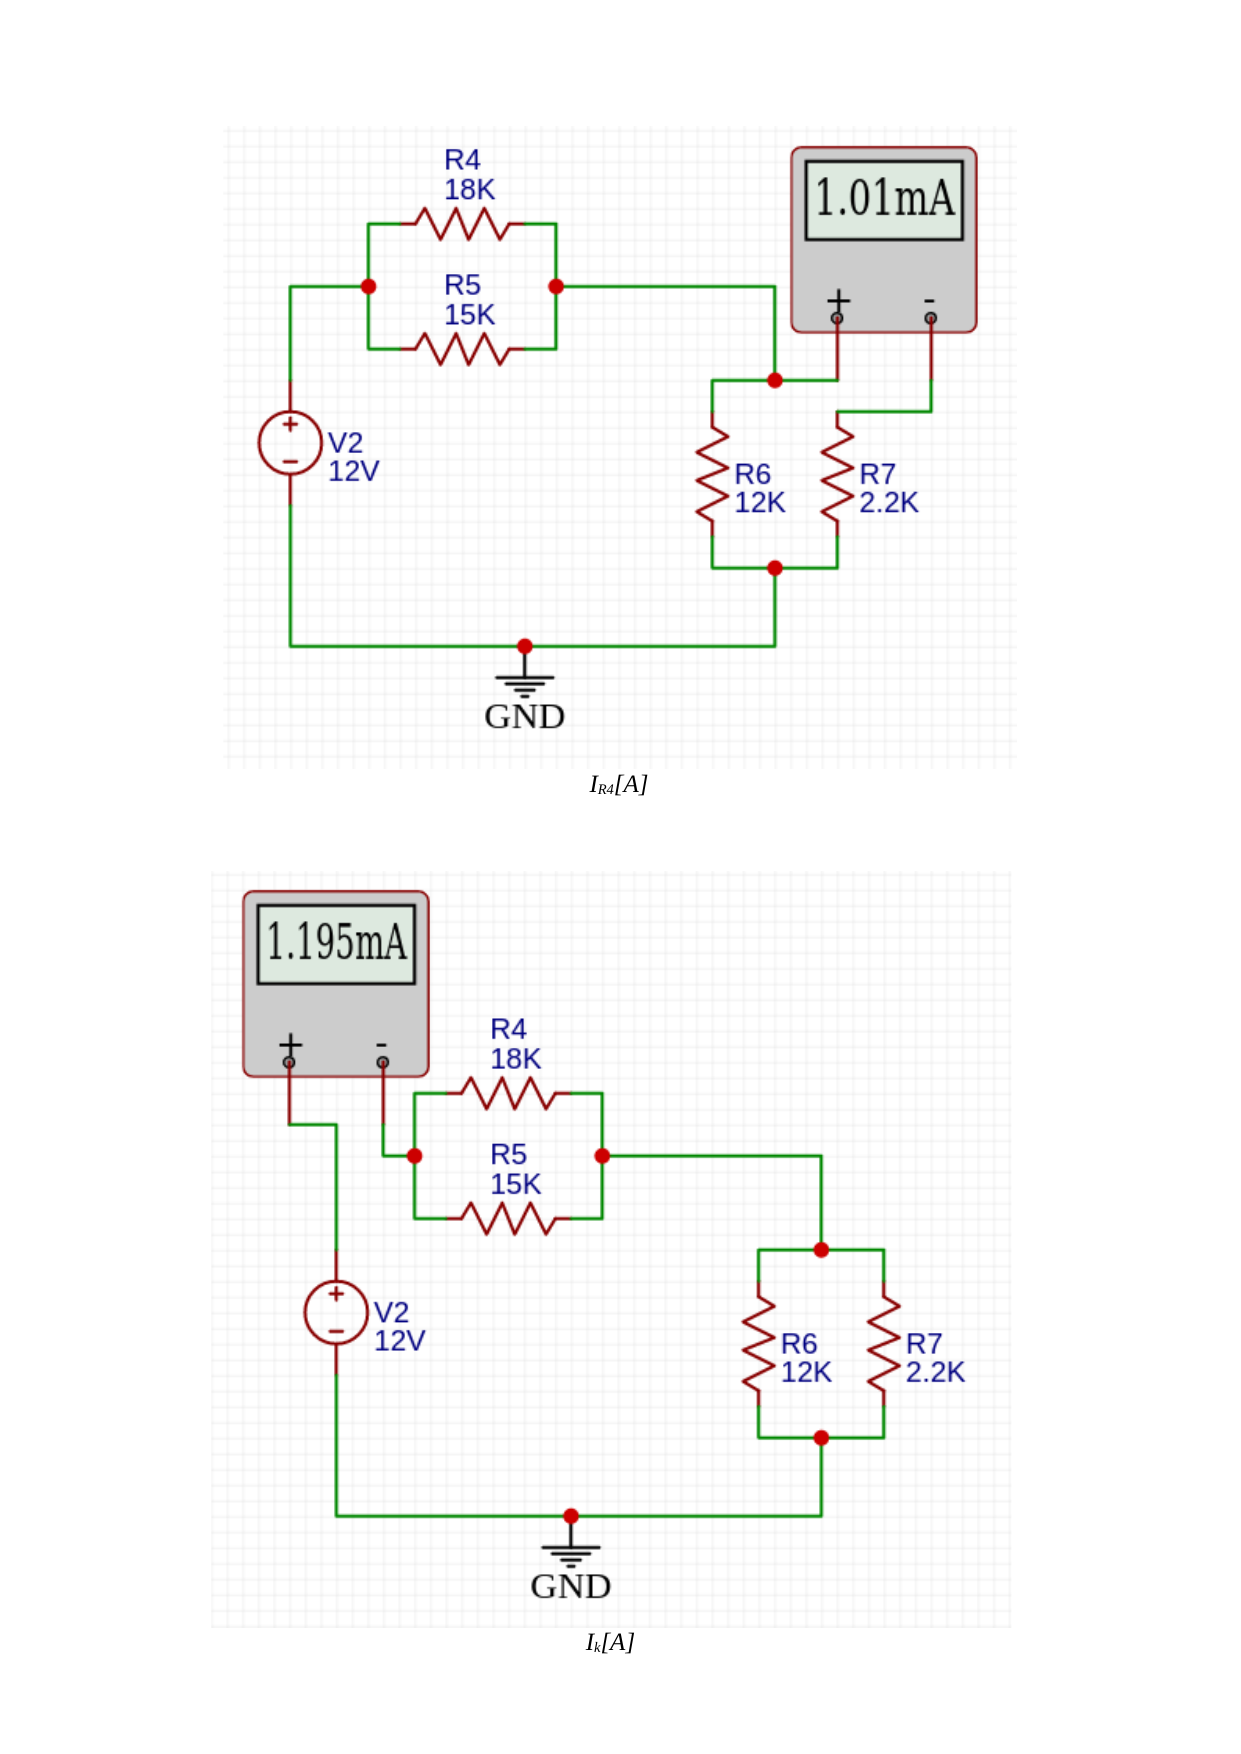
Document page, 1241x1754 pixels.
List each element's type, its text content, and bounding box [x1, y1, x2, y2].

picture [211, 871, 1012, 1628]
text Ik[A] [211, 1628, 1011, 1656]
text IR4[A] [223, 769, 1017, 797]
picture [223, 126, 1017, 769]
